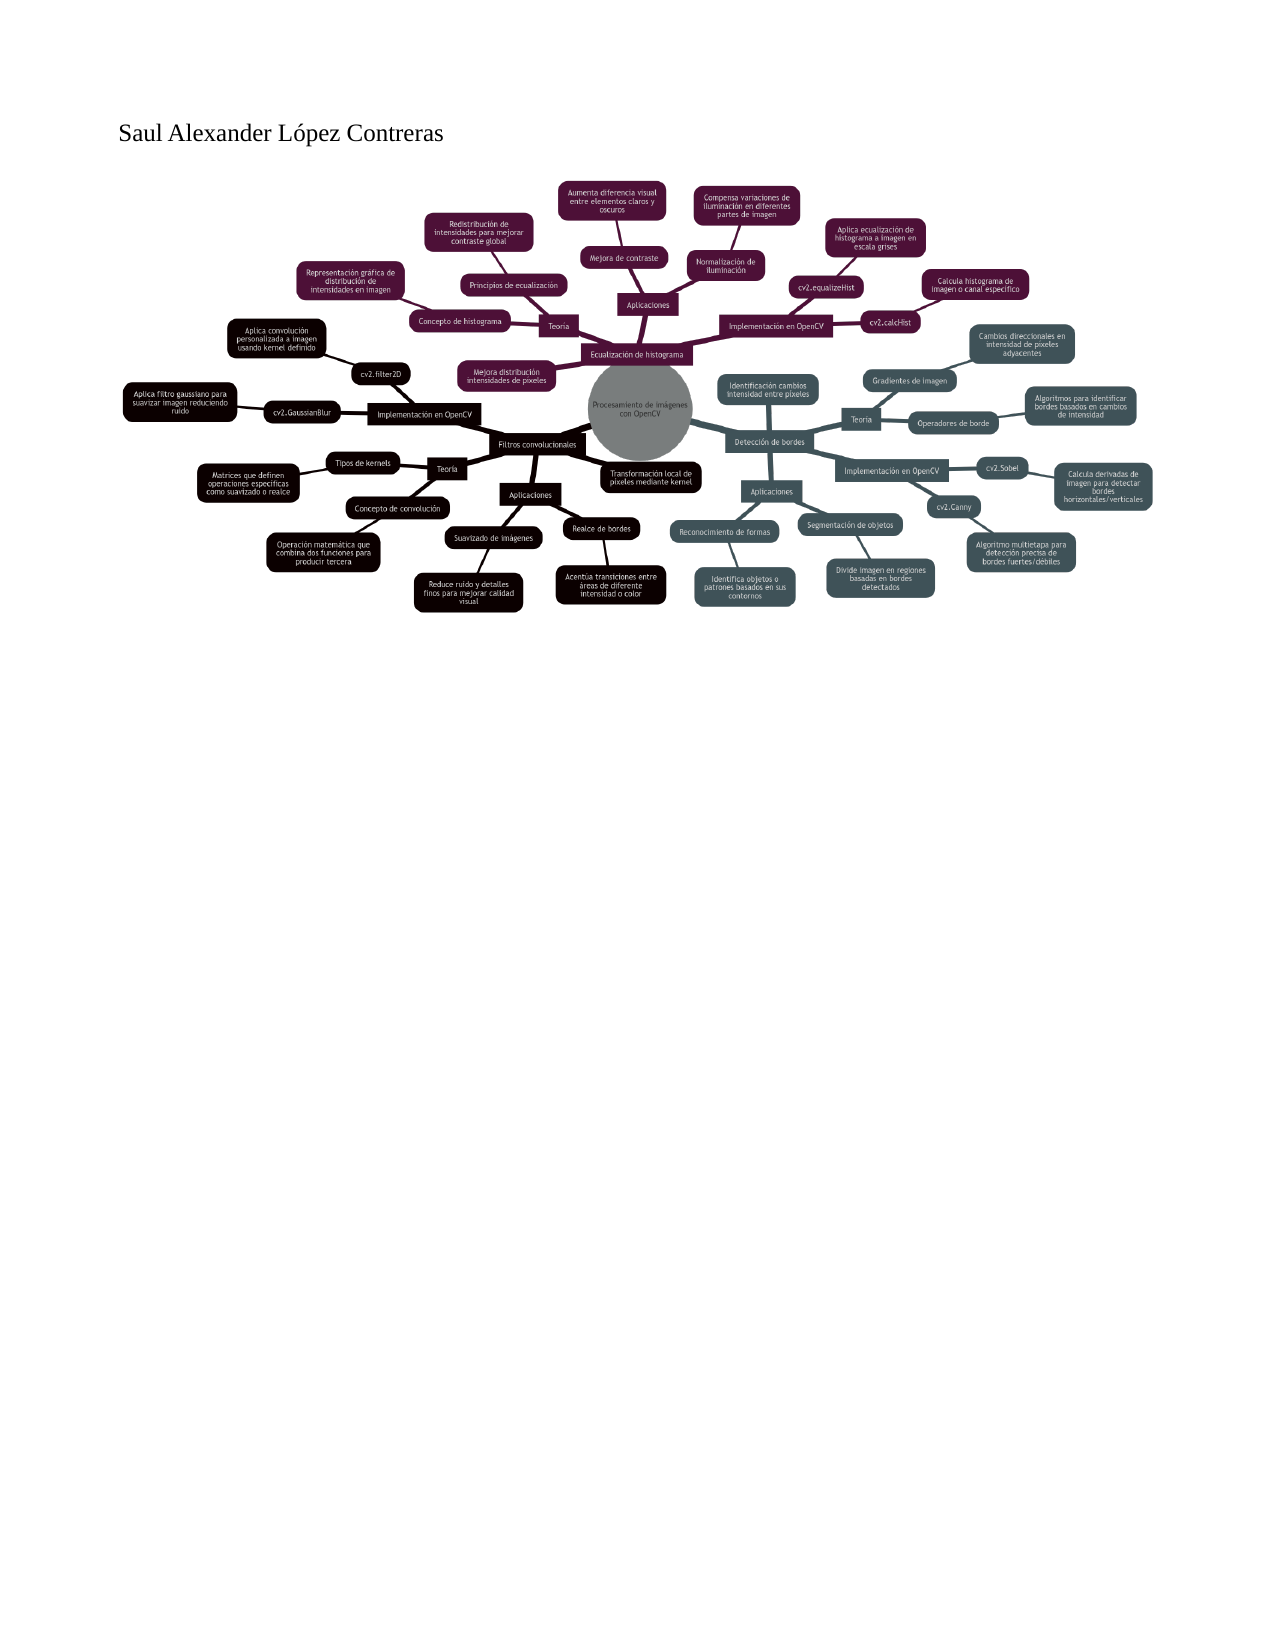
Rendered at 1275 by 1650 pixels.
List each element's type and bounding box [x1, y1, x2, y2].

picture [118, 176, 1157, 617]
